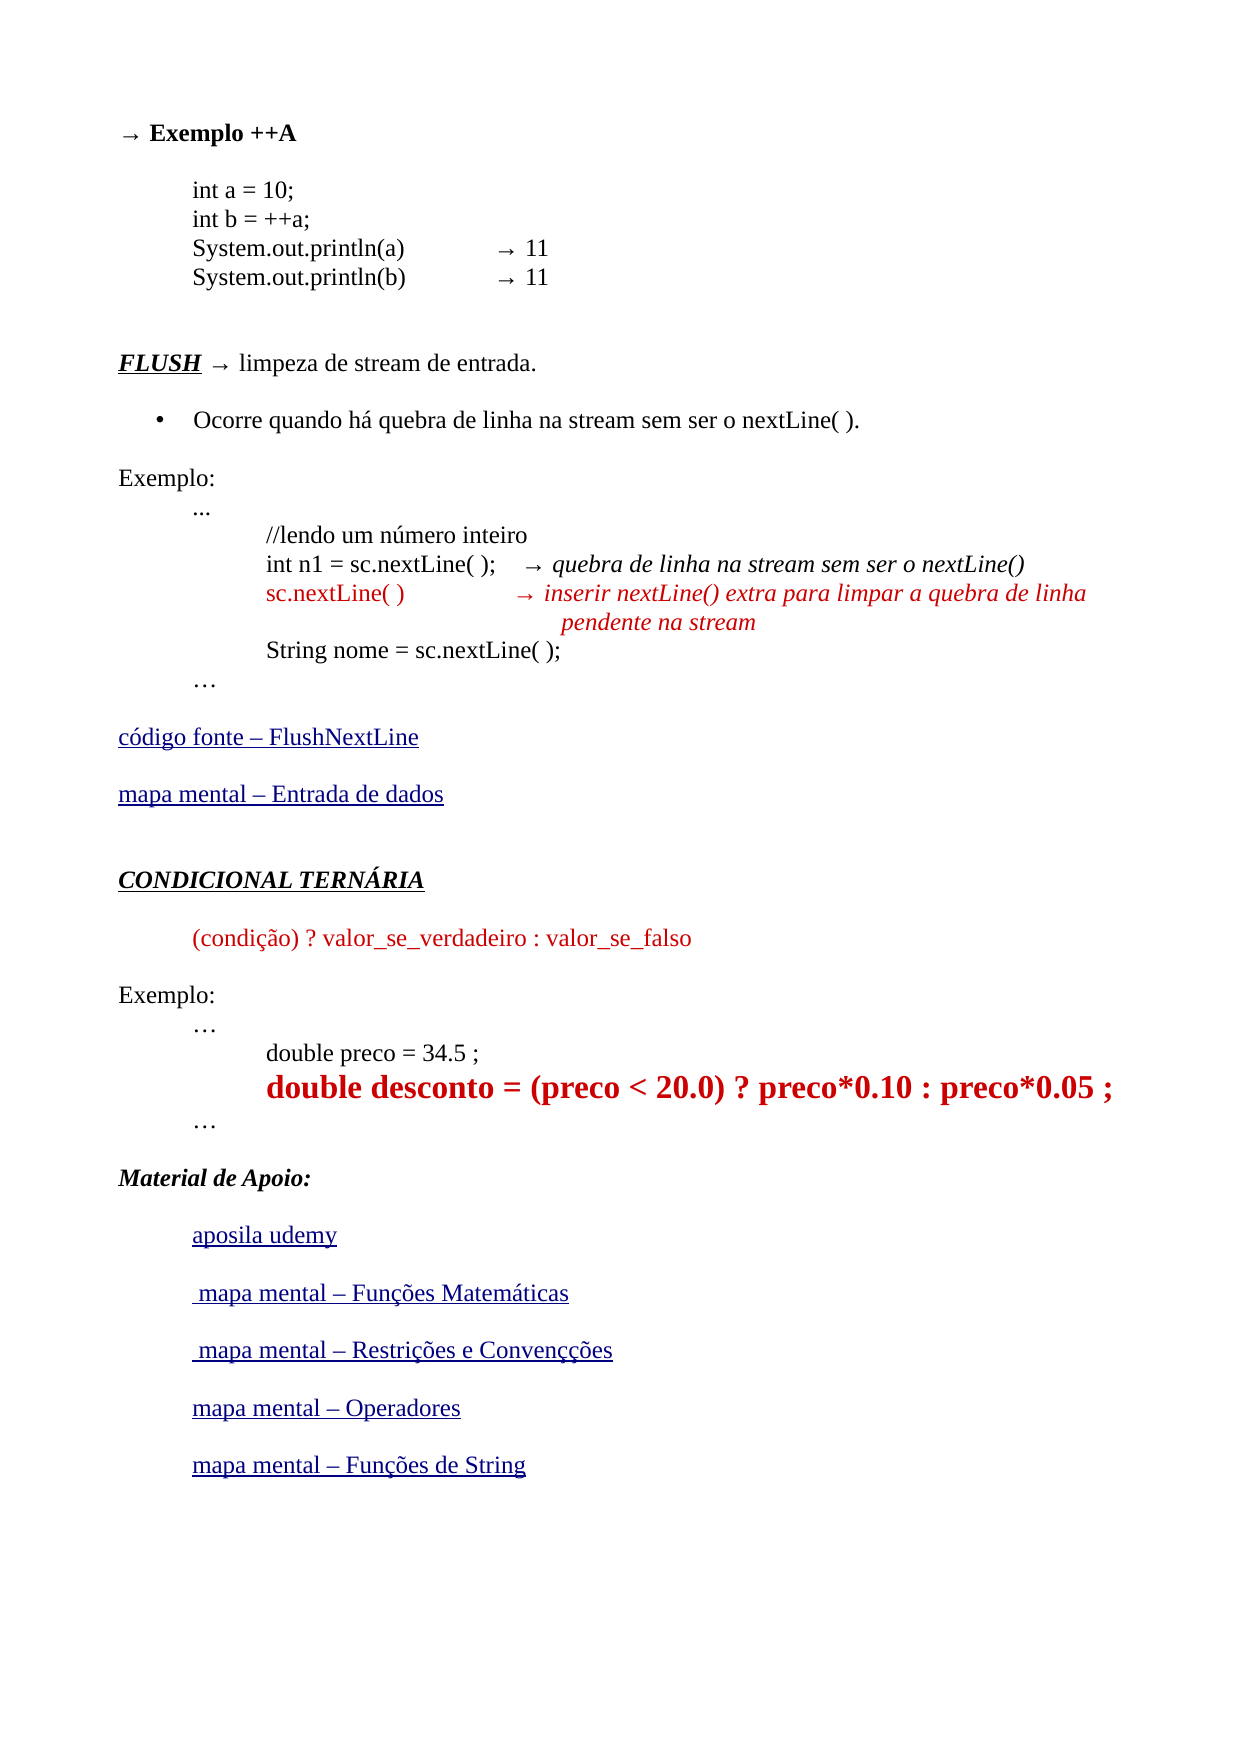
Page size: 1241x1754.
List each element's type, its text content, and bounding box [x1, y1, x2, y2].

text aposila udemy [118, 1220, 1122, 1249]
text mapa mental – Restrições e Convençções [118, 1335, 1122, 1364]
text ... [118, 492, 1122, 521]
text código fonte – FlushNextLine [118, 722, 1122, 751]
list Ocorre quando há quebra de linha na stream sem ser o nextLine( ). [156, 406, 1122, 434]
text CONDICIONAL TERNÁRIA [118, 866, 1122, 894]
text … [118, 1105, 1122, 1134]
text int n1 = sc.nextLine( ); → quebra de linha na stream sem ser o nextLine() [118, 549, 1122, 578]
text Exemplo: [118, 463, 1122, 492]
text System.out.println(a) → 11 [118, 233, 1122, 262]
text int a = 10; [118, 176, 1122, 204]
text Material de Apoio: [118, 1163, 1122, 1191]
text … [118, 664, 1122, 693]
text double desconto = (preco < 20.0) ? preco*0.10 : preco*0.05 ; [118, 1067, 1122, 1105]
text int b = ++a; [118, 204, 1122, 233]
text mapa mental – Entrada de dados [118, 779, 1122, 808]
text FLUSH → limpeza de stream de entrada. [118, 348, 1122, 377]
text … [118, 1009, 1122, 1038]
text Exemplo: [118, 981, 1122, 1009]
text sc.nextLine( ) → inserir nextLine() extra para limpar a quebra de linha pendente na stream [118, 578, 1122, 636]
text (condição) ? valor_se_verdadeiro : valor_se_falso [118, 923, 1122, 952]
text String nome = sc.nextLine( ); [118, 636, 1122, 664]
text System.out.println(b) → 11 [118, 262, 1122, 291]
text mapa mental – Funções Matemáticas [118, 1278, 1122, 1306]
text mapa mental – Operadores [118, 1393, 1122, 1421]
text //lendo um número inteiro [118, 521, 1122, 549]
text mapa mental – Funções de String [118, 1450, 1122, 1479]
text → Exemplo ++A [118, 118, 1122, 147]
text double preco = 34.5 ; [118, 1038, 1122, 1067]
